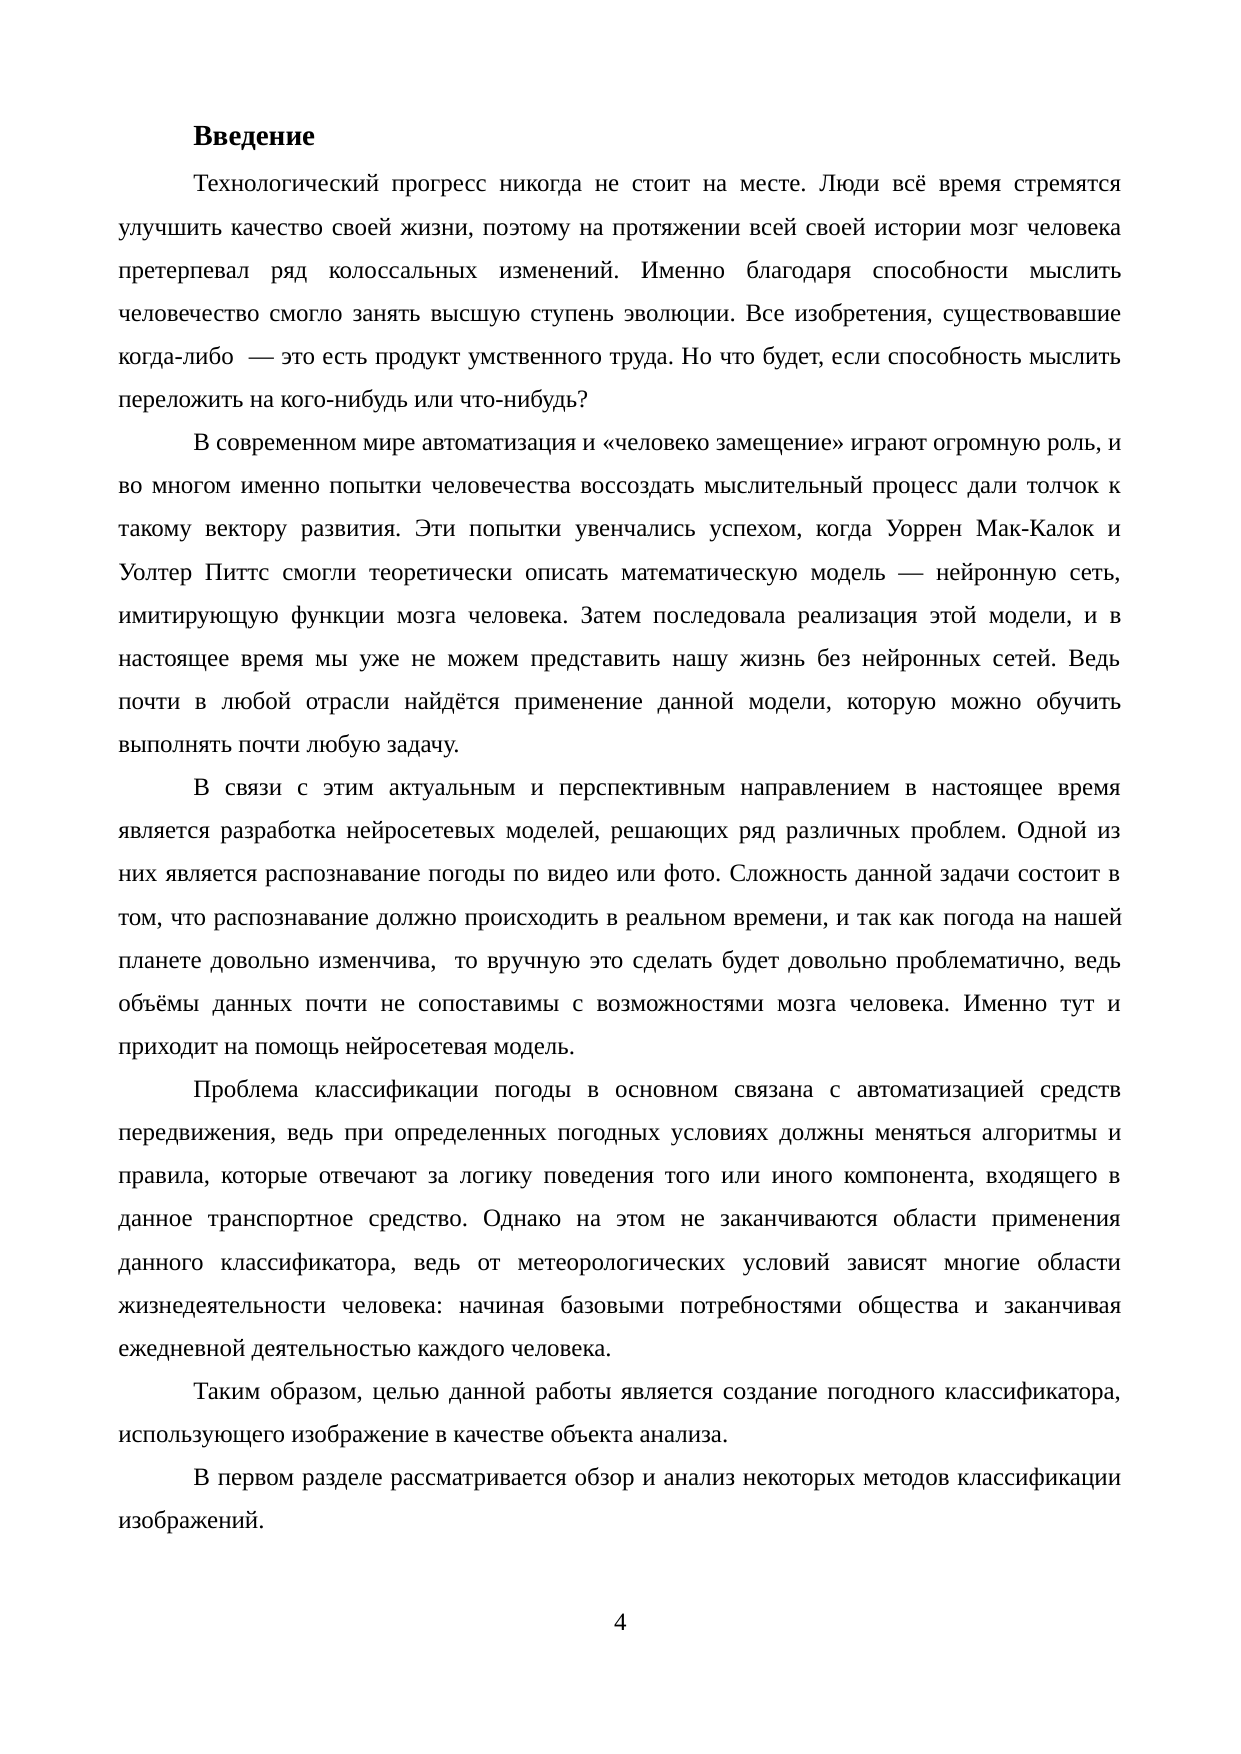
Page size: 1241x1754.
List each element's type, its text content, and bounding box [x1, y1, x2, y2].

text В современном мире автоматизация и «человеко замещение» играют огромную роль, и во многом именно попытки человечества воссоздать мыслительный процесс дали толчок к такому вектору развития. Эти попытки увенчались успехом, когда Уоррен Мак-Калок и Уолтер Питтс смогли теоретически описать математическую модель — нейронную сеть, имитирующую функции мозга человека. Затем последовала реализация этой модели, и в настоящее время мы уже не можем представить нашу жизнь без нейронных сетей. Ведь почти в любой отрасли найдётся применение данной модели, которую можно обучить выполнять почти любую задачу. [118, 427, 1122, 758]
text Технологический прогресс никогда не стоит на месте. Люди всё время стремятся улучшить качество своей жизни, поэтому на протяжении всей своей истории мозг человека претерпевал ряд колоссальных изменений. Именно благодаря способности мыслить человечество смогло занять высшую ступень эволюции. Все изобретения, существовавшие когда-либо — это есть продукт умственного труда. Но что будет, если способность мыслить переложить на кого-нибудь или что-нибудь? [118, 168, 1122, 413]
text Введение [118, 118, 1122, 152]
text В первом разделе рассматривается обзор и анализ некоторых методов классификации изображений. [118, 1462, 1122, 1534]
text Таким образом, целью данной работы является создание погодного классификатора, использующего изображение в качестве объекта анализа. [118, 1376, 1122, 1448]
text Проблема классификации погоды в основном связана с автоматизацией средств передвижения, ведь при определенных погодных условиях должны меняться алгоритмы и правила, которые отвечают за логику поведения того или иного компонента, входящего в данное транспортное средство. Однако на этом не заканчиваются области применения данного классификатора, ведь от метеорологических условий зависят многие области жизнедеятельности человека: начиная базовыми потребностями общества и заканчивая ежедневной деятельностью каждого человека. [118, 1074, 1122, 1362]
text В связи с этим актуальным и перспективным направлением в настоящее время является разработка нейросетевых моделей, решающих ряд различных проблем. Одной из них является распознавание погоды по видео или фото. Сложность данной задачи состоит в том, что распознавание должно происходить в реальном времени, и так как погода на нашей планете довольно изменчива, то вручную это сделать будет довольно проблематично, ведь объёмы данных почти не сопоставимы с возможностями мозга человека. Именно тут и приходит на помощь нейросетевая модель. [118, 772, 1122, 1060]
